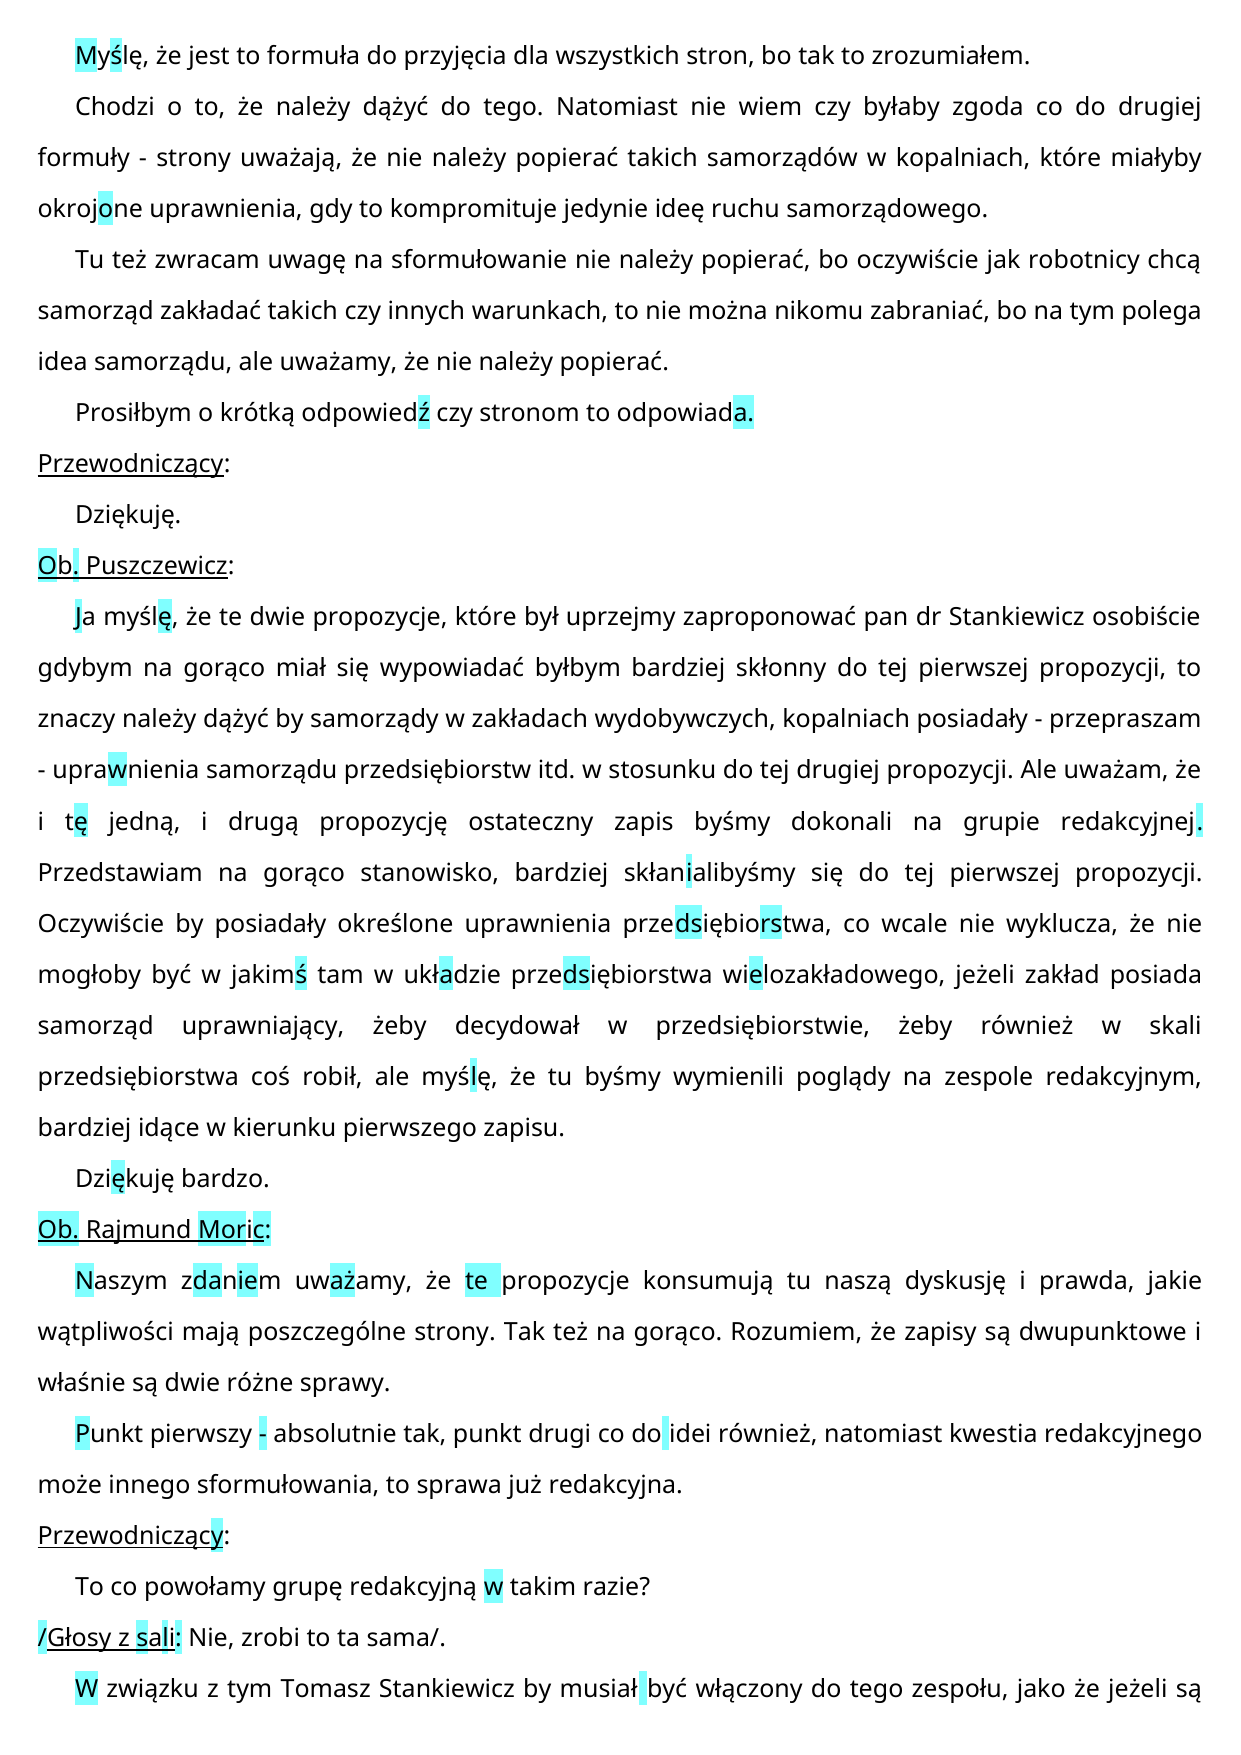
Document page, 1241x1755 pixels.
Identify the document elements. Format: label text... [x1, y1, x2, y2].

text Dziękuję bardzo. [37, 1160, 1203, 1194]
text Myślę, że jest to formuła do przyjęcia dla wszystkich stron, bo tak to zrozumiałem. [37, 37, 1203, 72]
text To co powołamy grupę redakcyjną w takim razie? [37, 1569, 1203, 1603]
text Prosiłbym o krótką odpowiedź czy stronom to odpowiada. [37, 395, 1203, 429]
text Naszym zdaniem uważamy, że te propozycje konsumują tu naszą dyskusję i prawda, jakie wątpliwości mają poszczególne strony. Tak też na gorąco. Rozumiem, że zapisy są dwupunktowe i właśnie są dwie różne sprawy. [37, 1262, 1203, 1399]
text Tu też zwracam uwagę na sformułowanie nie należy popierać, bo oczywiście jak robotnicy chcą samorząd zakładać takich czy innych warunkach, to nie można nikomu zabraniać, bo na tym polega idea samorządu, ale uważamy, że nie należy popierać. [37, 242, 1203, 378]
text /Głosy z sali: Nie, zrobi to ta sama/. [37, 1620, 1203, 1654]
text Ob. Puszczewicz: [37, 548, 1203, 582]
text Przewodniczący: [37, 1518, 1203, 1552]
text Przewodniczący: [37, 446, 1203, 480]
text Chodzi o to, że należy dążyć do tego. Natomiast nie wiem czy byłaby zgoda co do drugiej formuły - strony uważają, że nie należy popierać takich samorządów w kopalniach, które miałyby okrojone uprawnienia, gdy to kompromituje jedynie ideę ruchu samorządowego. [37, 88, 1203, 225]
text Ja myślę, że te dwie propozycje, które był uprzejmy zaproponować pan dr Stankiewicz osobiście gdybym na gorąco miał się wypowiadać byłbym bardziej skłonny do tej pierwszej propozycji, to znaczy należy dążyć by samorządy w zakładach wydobywczych, kopalniach posiadały - przepraszam - uprawnienia samorządu przedsiębiorstw itd. w stosunku do tej drugiej propozycji. Ale uważam, że i tę jedną, i drugą propozycję ostateczny zapis byśmy dokonali na grupie redakcyjnej. Przedstawiam na gorąco stanowisko, bardziej skłanialibyśmy się do tej pierwszej propozycji. Oczywiście by posiadały określone uprawnienia przedsiębiorstwa, co wcale nie wyklucza, że nie mogłoby być w jakimś tam w układzie przedsiębiorstwa wielozakładowego, jeżeli zakład posiada samorząd uprawniający, żeby decydował w przedsiębiorstwie, żeby również w skali przedsiębiorstwa coś robił, ale myślę, że tu byśmy wymienili poglądy na zespole redakcyjnym, bardziej idące w kierunku pierwszego zapisu. [37, 599, 1203, 1143]
text Ob. Rajmund Moric: [37, 1211, 1203, 1246]
text Dziękuję. [37, 497, 1203, 531]
text W związku z tym Tomasz Stankiewicz by musiał być włączony do tego zespołu, jako że jeżeli są [37, 1671, 1203, 1705]
text Punkt pierwszy - absolutnie tak, punkt drugi co do idei również, natomiast kwestia redakcyjnego może innego sformułowania, to sprawa już redakcyjna. [37, 1416, 1203, 1501]
